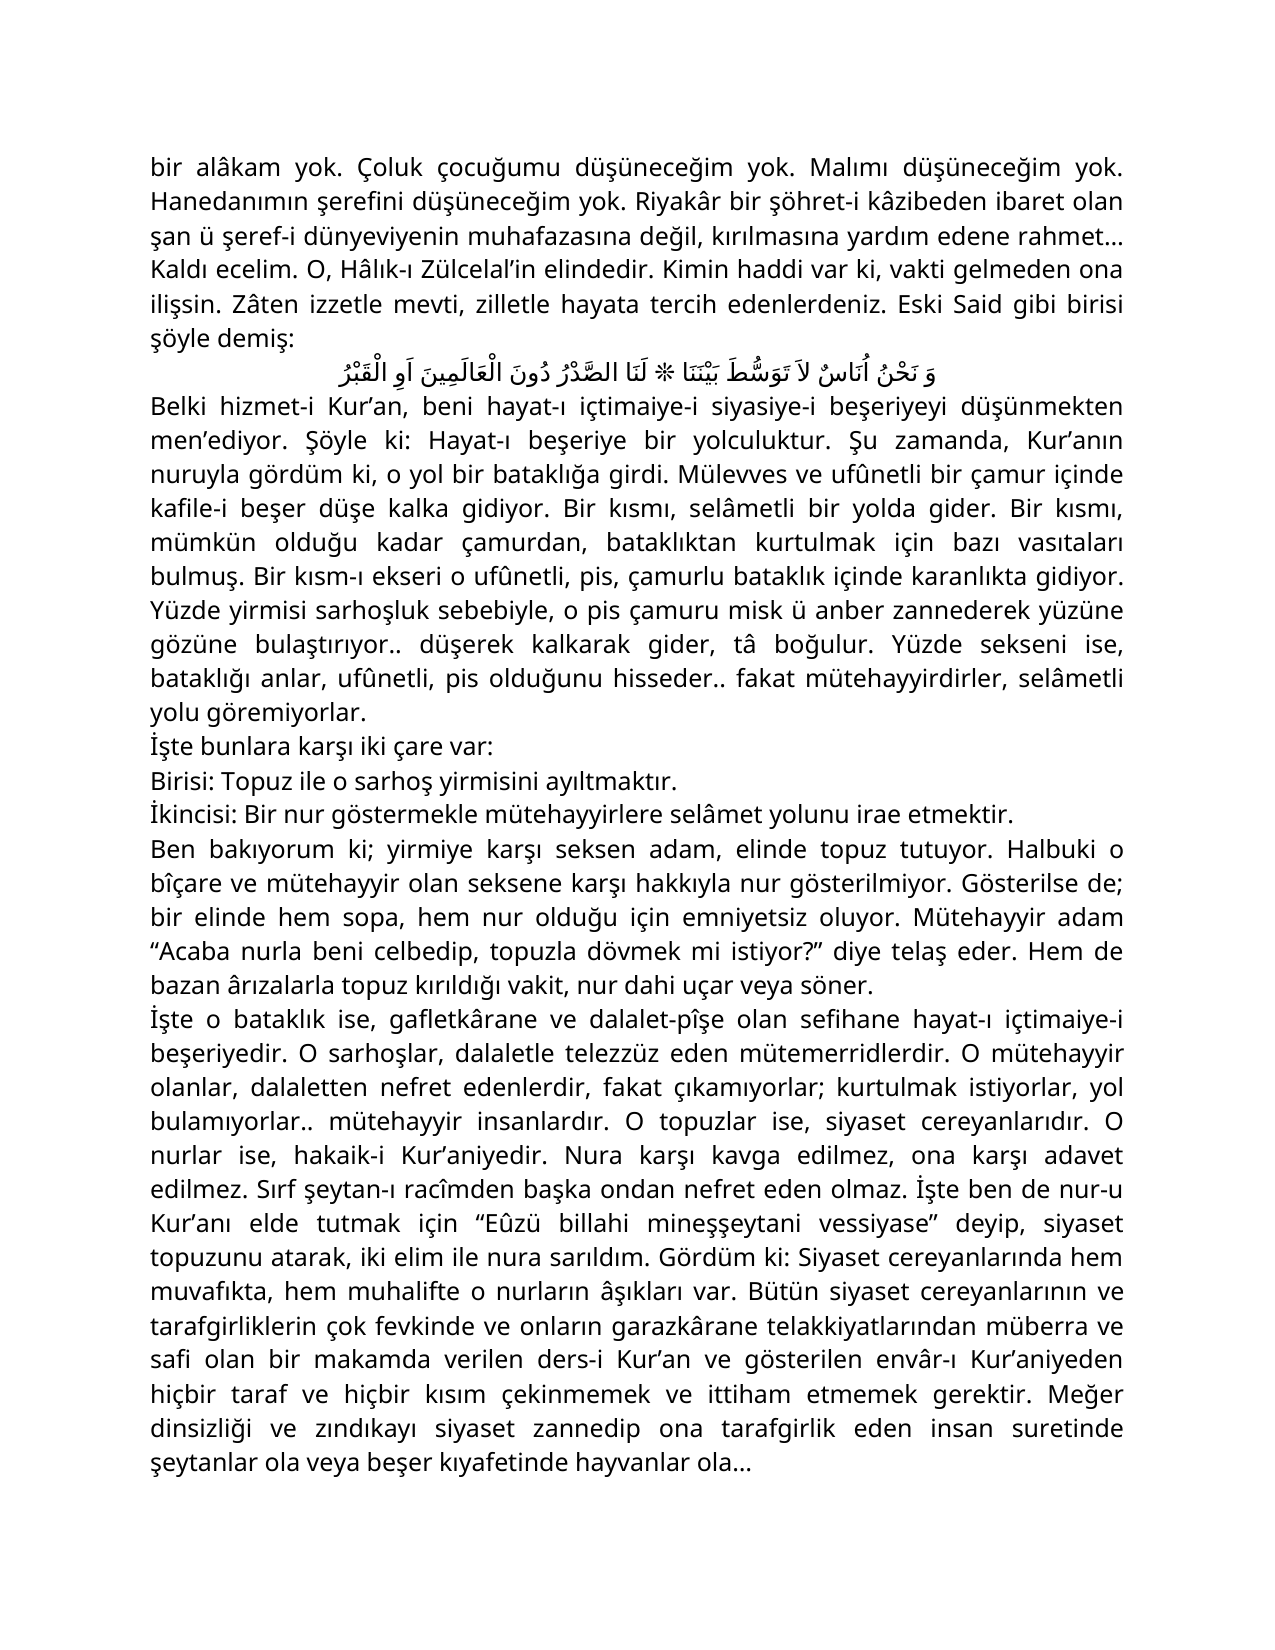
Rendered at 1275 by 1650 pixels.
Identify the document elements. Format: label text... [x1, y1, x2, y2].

text İkincisi: Bir nur göstermekle mütehayyirlere selâmet yolunu irae etmektir. [150, 797, 1125, 831]
text Ben bakıyorum ki; yirmiye karşı seksen adam, elinde topuz tutuyor. Halbuki o bîçare ve mütehayyir olan seksene karşı hakkıyla nur gösterilmiyor. Gösterilse de; bir elinde hem sopa, hem nur olduğu için emniyetsiz oluyor. Mütehayyir adam “Acaba nurla beni celbedip, topuzla dövmek mi istiyor?” diye telaş eder. Hem de bazan ârızalarla topuz kırıldığı vakit, nur dahi uçar veya söner. [150, 831, 1125, 1002]
text Birisi: Topuz ile o sarhoş yirmisini ayıltmaktır. [150, 763, 1125, 797]
text İşte o bataklık ise, gafletkârane ve dalalet-pîşe olan sefihane hayat-ı içtimaiye-i beşeriyedir. O sarhoşlar, dalaletle telezzüz eden mütemerridlerdir. O mütehayyir olanlar, dalaletten nefret edenlerdir, fakat çıkamıyorlar; kurtulmak istiyorlar, yol bulamıyorlar.. mütehayyir insanlardır. O topuzlar ise, siyaset cereyanlarıdır. O nurlar ise, hakaik-i Kur’aniyedir. Nura karşı kavga edilmez, ona karşı adavet edilmez. Sırf şeytan-ı racîmden başka ondan nefret eden olmaz. İşte ben de nur-u Kur’anı elde tutmak için “Eûzü billahi mineşşeytani vessiyase” deyip, siyaset topuzunu atarak, iki elim ile nura sarıldım. Gördüm ki: Siyaset cereyanlarında hem muvafıkta, hem muhalifte o nurların âşıkları var. Bütün siyaset cereyanlarının ve tarafgirliklerin çok fevkinde ve onların garazkârane telakkiyatlarından müberra ve safi olan bir makamda verilen ders-i Kur’an ve gösterilen envâr-ı Kur’aniyeden hiçbir taraf ve hiçbir kısım çekinmemek ve ittiham etmemek gerektir. Meğer dinsizliği ve zındıkayı siyaset zannedip ona tarafgirlik eden insan suretinde şeytanlar ola veya beşer kıyafetinde hayvanlar ola… [150, 1002, 1125, 1478]
text bir alâkam yok. Çoluk çocuğumu düşüneceğim yok. Malımı düşüneceğim yok. Hanedanımın şerefini düşüneceğim yok. Riyakâr bir şöhret-i kâzibeden ibaret olan şan ü şeref-i dünyeviyenin muhafazasına değil, kırılmasına yardım edene rahmet… Kaldı ecelim. O, Hâlık-ı Zülcelal’in elindedir. Kimin haddi var ki, vakti gelmeden ona ilişsin. Zâten izzetle mevti, zilletle hayata tercih edenlerdeniz. Eski Said gibi birisi şöyle demiş: [150, 150, 1125, 354]
text İşte bunlara karşı iki çare var: [150, 729, 1125, 763]
text وَ نَحْنُ اُنَاسٌ لاَ تَوَسُّطَ بَيْنَنَا ❊ لَنَا الصَّدْرُ دُونَ الْعَالَمِينَ اَوِ الْقَبْرُ [150, 354, 1125, 388]
text Belki hizmet-i Kur’an, beni hayat-ı içtimaiye-i siyasiye-i beşeriyeyi düşünmekten men’ediyor. Şöyle ki: Hayat-ı beşeriye bir yolculuktur. Şu zamanda, Kur’anın nuruyla gördüm ki, o yol bir bataklığa girdi. Mülevves ve ufûnetli bir çamur içinde kafile-i beşer düşe kalka gidiyor. Bir kısmı, selâmetli bir yolda gider. Bir kısmı, mümkün olduğu kadar çamurdan, bataklıktan kurtulmak için bazı vasıtaları bulmuş. Bir kısm-ı ekseri o ufûnetli, pis, çamurlu bataklık içinde karanlıkta gidiyor. Yüzde yirmisi sarhoşluk sebebiyle, o pis çamuru misk ü anber zannederek yüzüne gözüne bulaştırıyor.. düşerek kalkarak gider, tâ boğulur. Yüzde sekseni ise, bataklığı anlar, ufûnetli, pis olduğunu hisseder.. fakat mütehayyirdirler, selâmetli yolu göremiyorlar. [150, 388, 1125, 729]
